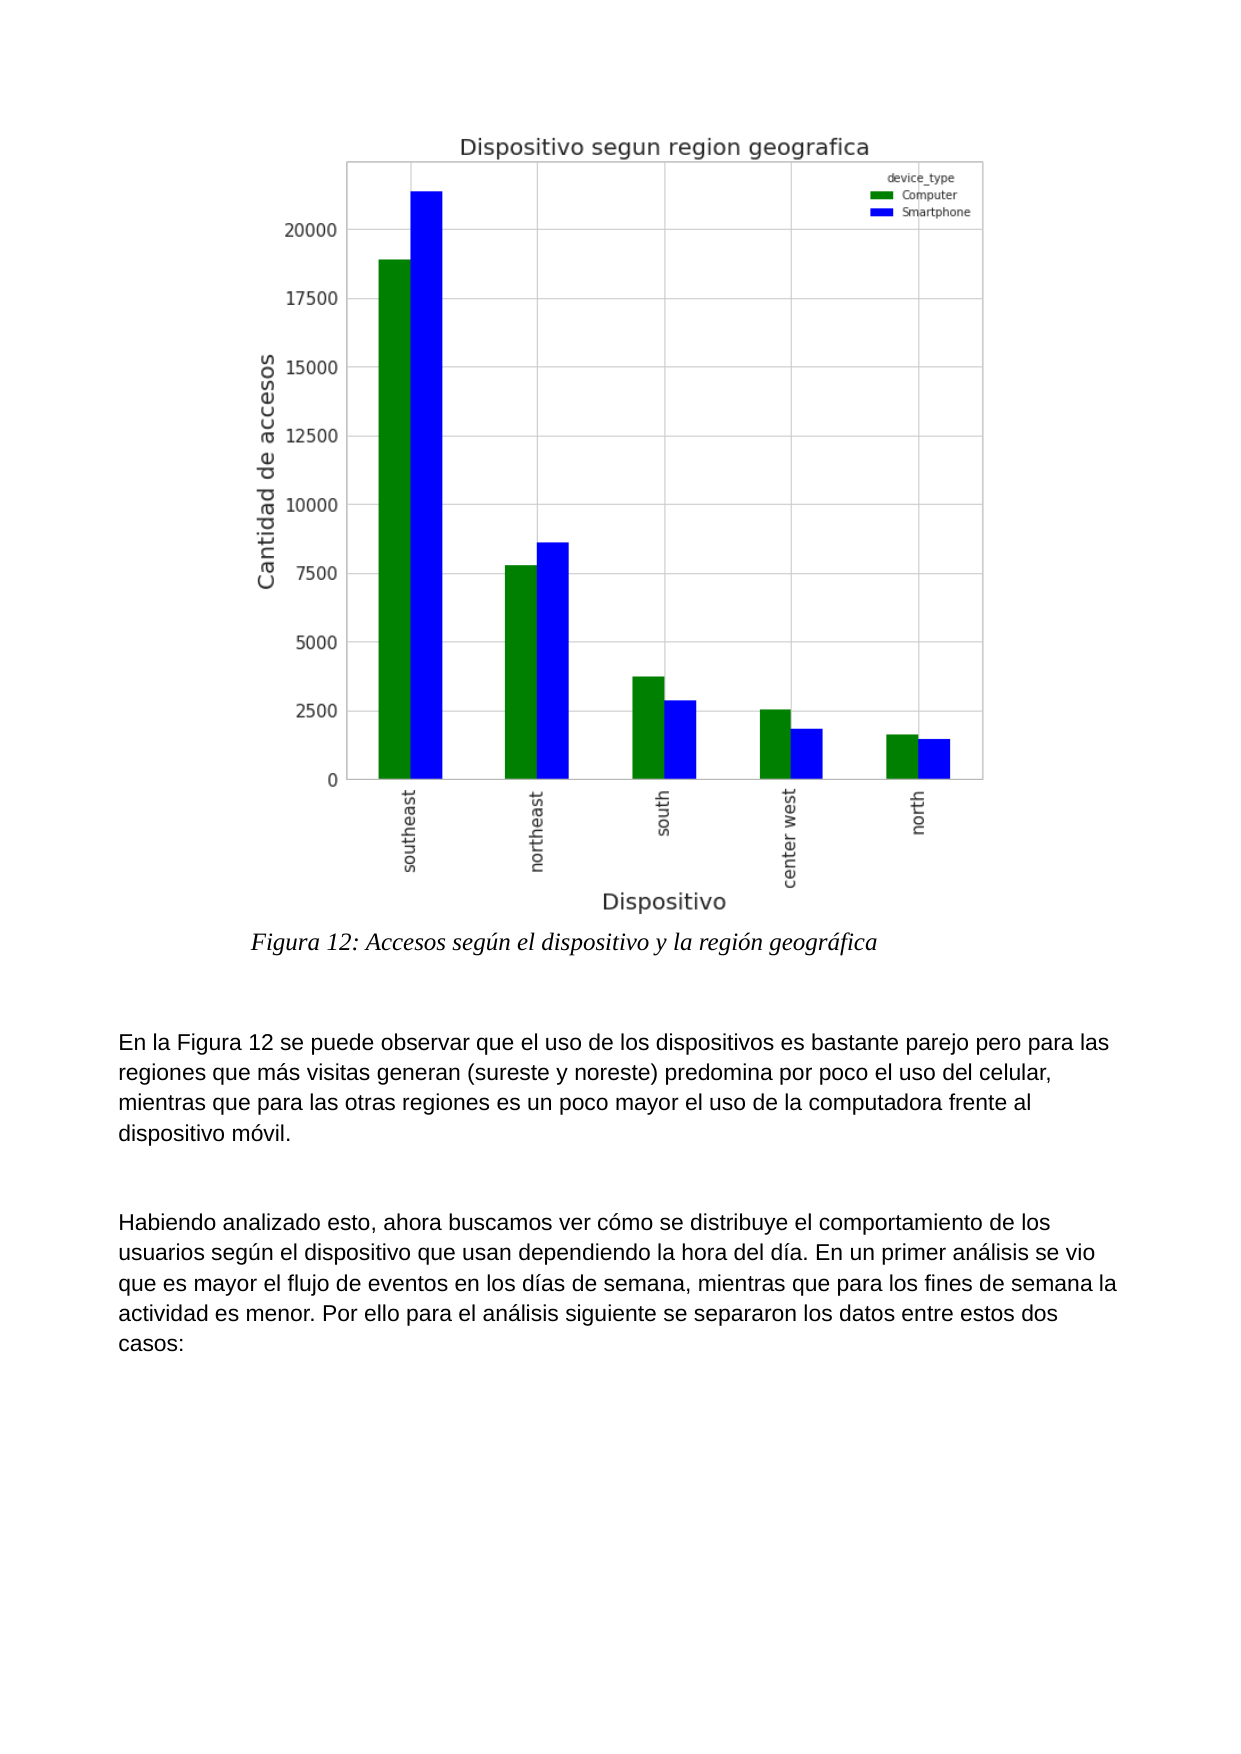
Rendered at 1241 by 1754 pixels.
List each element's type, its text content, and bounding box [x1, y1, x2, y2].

text En la Figura 12 se puede observar que el uso de los dispositivos es bastante parejo pero para las regiones que más visitas generan (sureste y noreste) predomina por poco el uso del celular, mientras que para las otras regiones es un poco mayor el uso de la computadora frente al dispositivo móvil. [118, 1029, 1122, 1146]
text Figura 12: Accesos según el dispositivo y la región geográfica [251, 922, 990, 955]
picture [250, 130, 990, 922]
text Habiendo analizado esto, ahora buscamos ver cómo se distribuye el comportamiento de los usuarios según el dispositivo que usan dependiendo la hora del día. En un primer análisis se vio que es mayor el flujo de eventos en los días de semana, mientras que para los fines de semana la actividad es menor. Por ello para el análisis siguiente se separaron los datos entre estos dos casos: [118, 1209, 1122, 1356]
